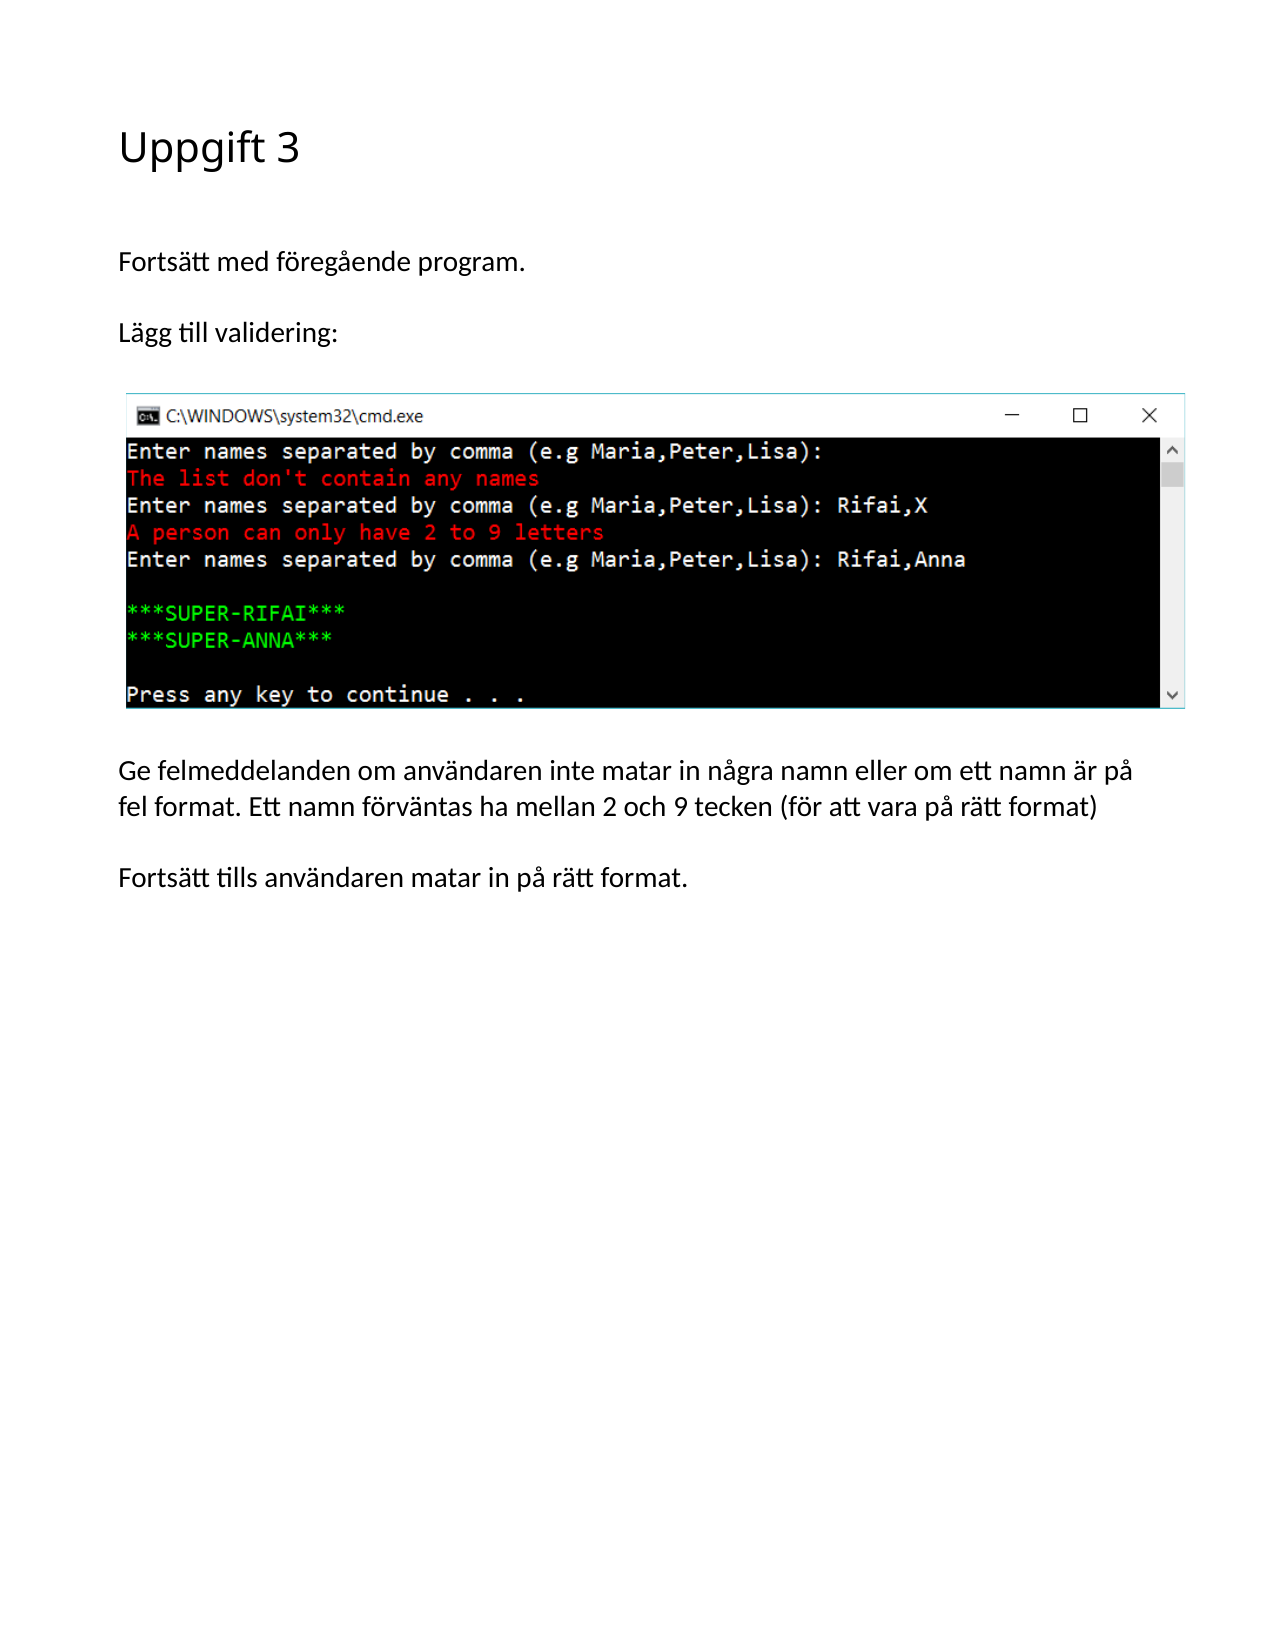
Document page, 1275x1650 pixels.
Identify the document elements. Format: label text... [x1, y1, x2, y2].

text Lägg till validering: [118, 314, 1157, 350]
text Fortsätt tills användaren matar in på rätt format. [118, 859, 1157, 895]
picture [126, 393, 1185, 709]
text Fortsätt med föregående program. [118, 243, 1157, 279]
text Uppgift 3 [118, 118, 1157, 175]
text Ge felmeddelanden om användaren inte matar in några namn eller om ett namn är på fel format. Ett namn förväntas ha mellan 2 och 9 tecken (för att vara på rätt format) [118, 752, 1157, 823]
